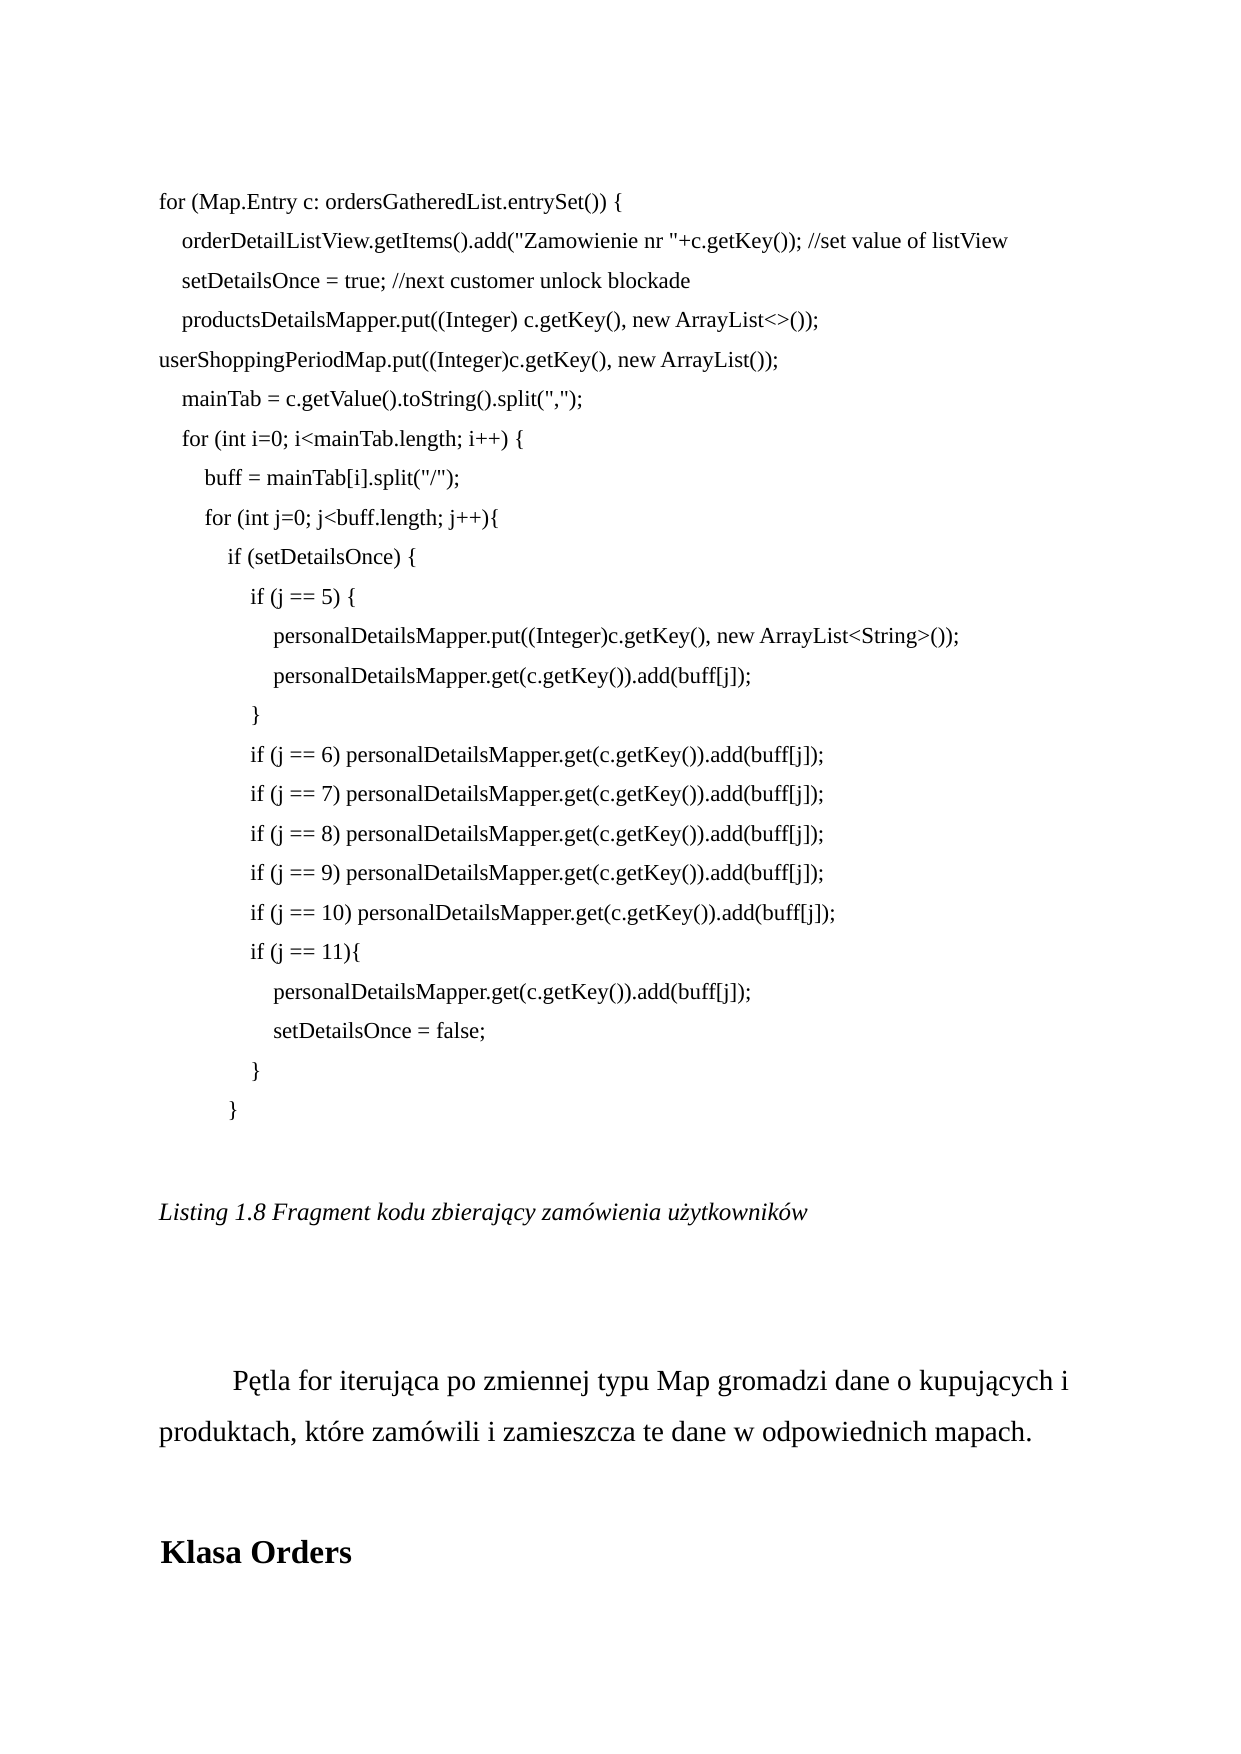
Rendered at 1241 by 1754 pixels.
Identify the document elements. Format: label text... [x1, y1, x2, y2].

text Klasa Orders [160, 1532, 1165, 1571]
text Listing 1.8 Fragment kodu zbierający zamówienia użytkowników [159, 1197, 1165, 1225]
text Pętla for iterująca po zmiennej typu Map gromadzi dane o kupujących i produktach, które zamówili i zamieszcza te dane w odpowiednich mapach. [159, 1363, 1165, 1447]
text for (Map.Entry c: ordersGatheredList.entrySet()) { orderDetailListView.getItems().add("Zamowienie nr "+c.getKey()); //set value of listView setDetailsOnce = true; //next customer unlock blockade productsDetailsMapper.put((Integer) c.getKey(), new ArrayList<>()); userShoppingPeriodMap.put((Integer)c.getKey(), new ArrayList()); mainTab = c.getValue().toString().split(","); for (int i=0; i<mainTab.length; i++) { buff = mainTab[i].split("/"); for (int j=0; j<buff.length; j++){ if (setDetailsOnce) { if (j == 5) { personalDetailsMapper.put((Integer)c.getKey(), new ArrayList<String>()); personalDetailsMapper.get(c.getKey()).add(buff[j]); } if (j == 6) personalDetailsMapper.get(c.getKey()).add(buff[j]); if (j == 7) personalDetailsMapper.get(c.getKey()).add(buff[j]); if (j == 8) personalDetailsMapper.get(c.getKey()).add(buff[j]); if (j == 9) personalDetailsMapper.get(c.getKey()).add(buff[j]); if (j == 10) personalDetailsMapper.get(c.getKey()).add(buff[j]); if (j == 11){ personalDetailsMapper.get(c.getKey()).add(buff[j]); setDetailsOnce = false; } } [159, 188, 1165, 1122]
